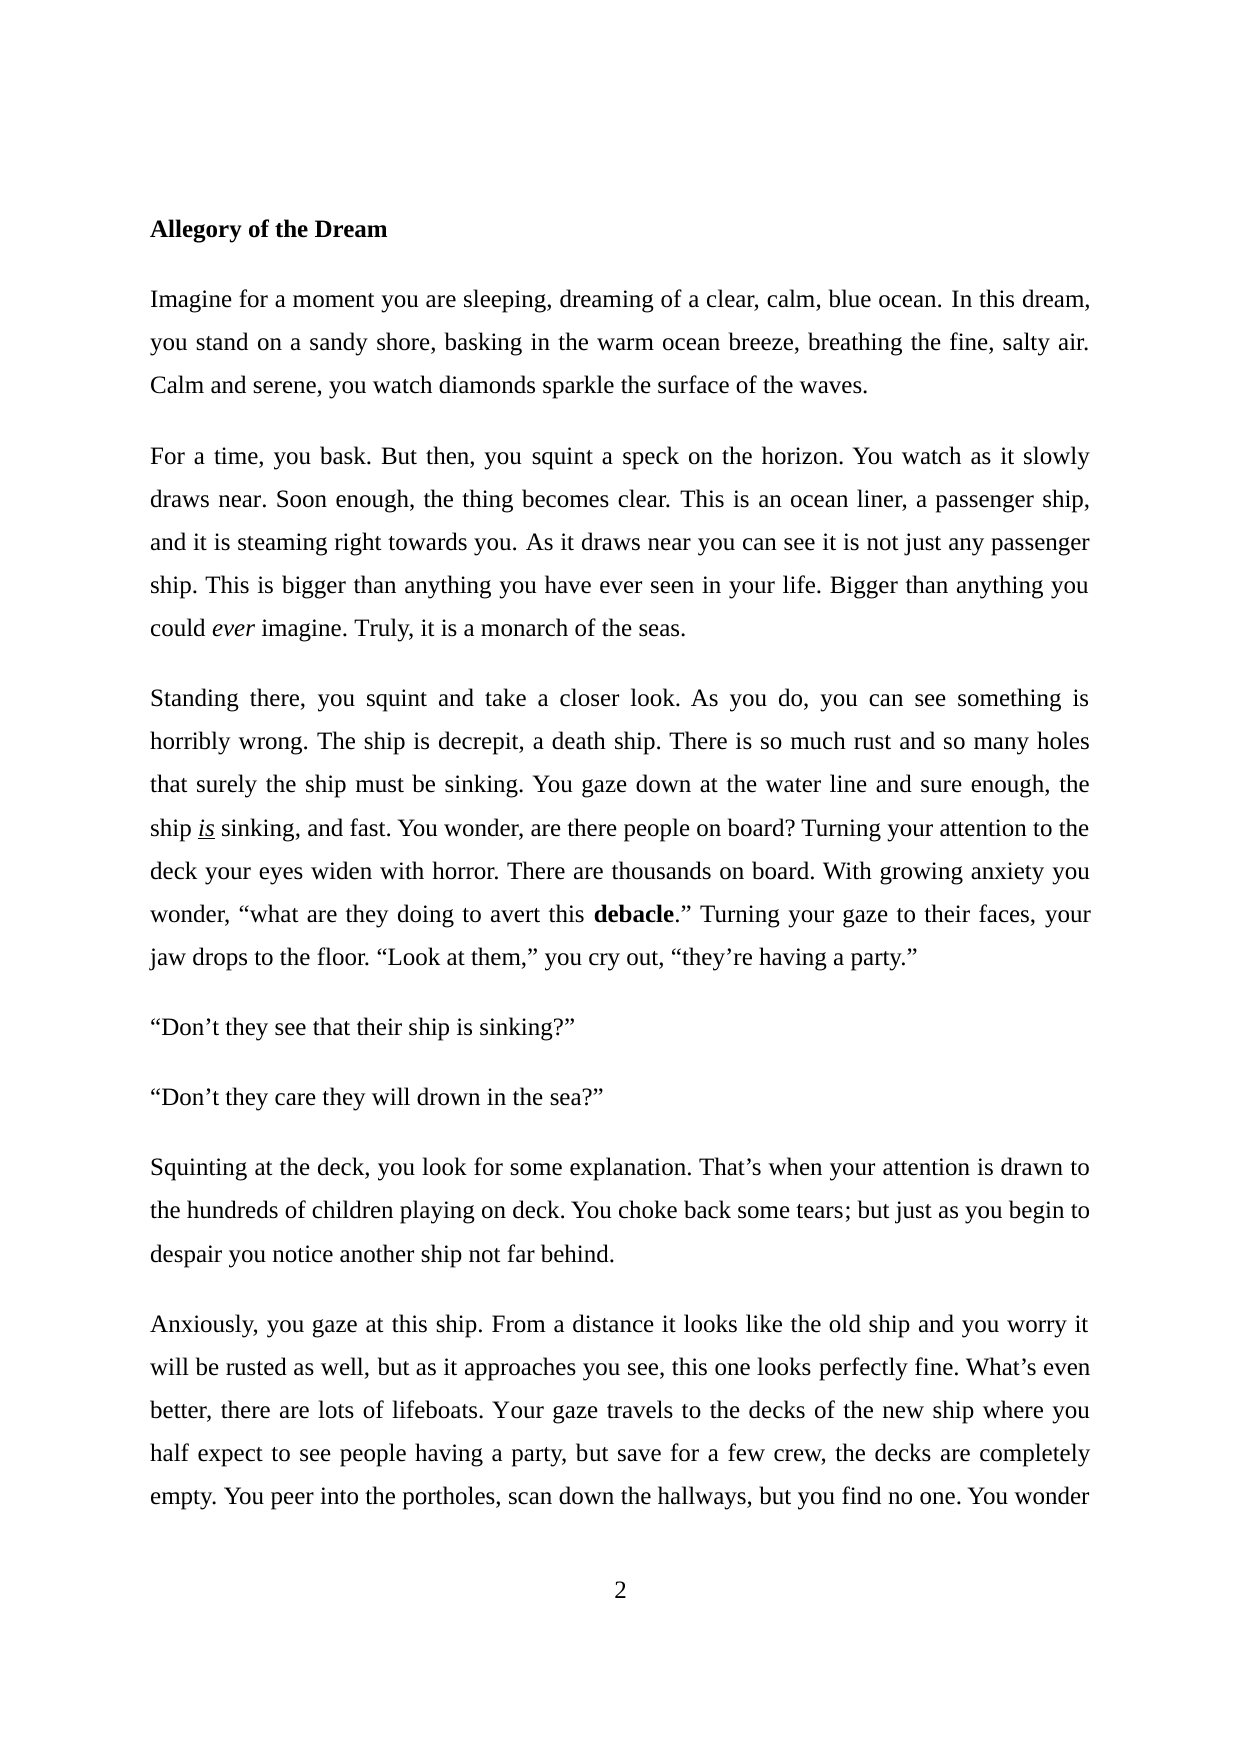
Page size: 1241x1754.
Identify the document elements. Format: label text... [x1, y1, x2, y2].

text Squinting at the deck, you look for some explanation. That’s when your attention is drawn to the hundreds of children playing on deck. You choke back some tears; but just as you begin to despair you notice another ship not far behind. [150, 1152, 1091, 1267]
text For a time, you bask. But then, you squint a speck on the horizon. You watch as it slowly draws near. Soon enough, the thing becomes clear. This is an ocean liner, a passenger ship, and it is steaming right towards you. As it draws near you can see it is not just any passenger ship. This is bigger than anything you have ever seen in your life. Bigger than anything you could ever imagine. Truly, it is a monarch of the seas. [150, 441, 1091, 642]
text Anxiously, you gaze at this ship. From a distance it looks like the old ship and you worry it will be rusted as well, but as it approaches you see, this one looks perfectly fine. What’s even better, there are lots of lifeboats. Your gaze travels to the decks of the new ship where you half expect to see people having a party, but save for a few crew, the decks are completely empty. You peer into the portholes, scan down the hallways, but you find no one. You wonder [150, 1309, 1091, 1510]
text Allegory of the Dream [150, 214, 1091, 243]
text Imagine for a moment you are sleeping, dreaming of a clear, calm, blue ocean. In this dream, you stand on a sandy shore, basking in the warm ocean breeze, breathing the fine, salty air. Calm and serene, you watch diamonds sparkle the surface of the waves. [150, 284, 1091, 399]
text “Don’t they see that their ship is sinking?” [150, 1012, 1091, 1041]
text Standing there, you squint and take a closer look. As you do, you can see something is horribly wrong. The ship is decrepit, a death ship. There is so much rust and so many holes that surely the ship must be sinking. You gaze down at the water line and sure enough, the ship is sinking, and fast. You wonder, are there people on board? Turning your attention to the deck your eyes widen with horror. There are thousands on board. With growing anxiety you wonder, “what are they doing to avert this debacle.” Turning your gaze to their faces, your jaw drops to the floor. “Look at them,” you cry out, “they’re having a party.” [150, 683, 1091, 971]
text “Don’t they care they will drown in the sea?” [150, 1082, 1091, 1111]
